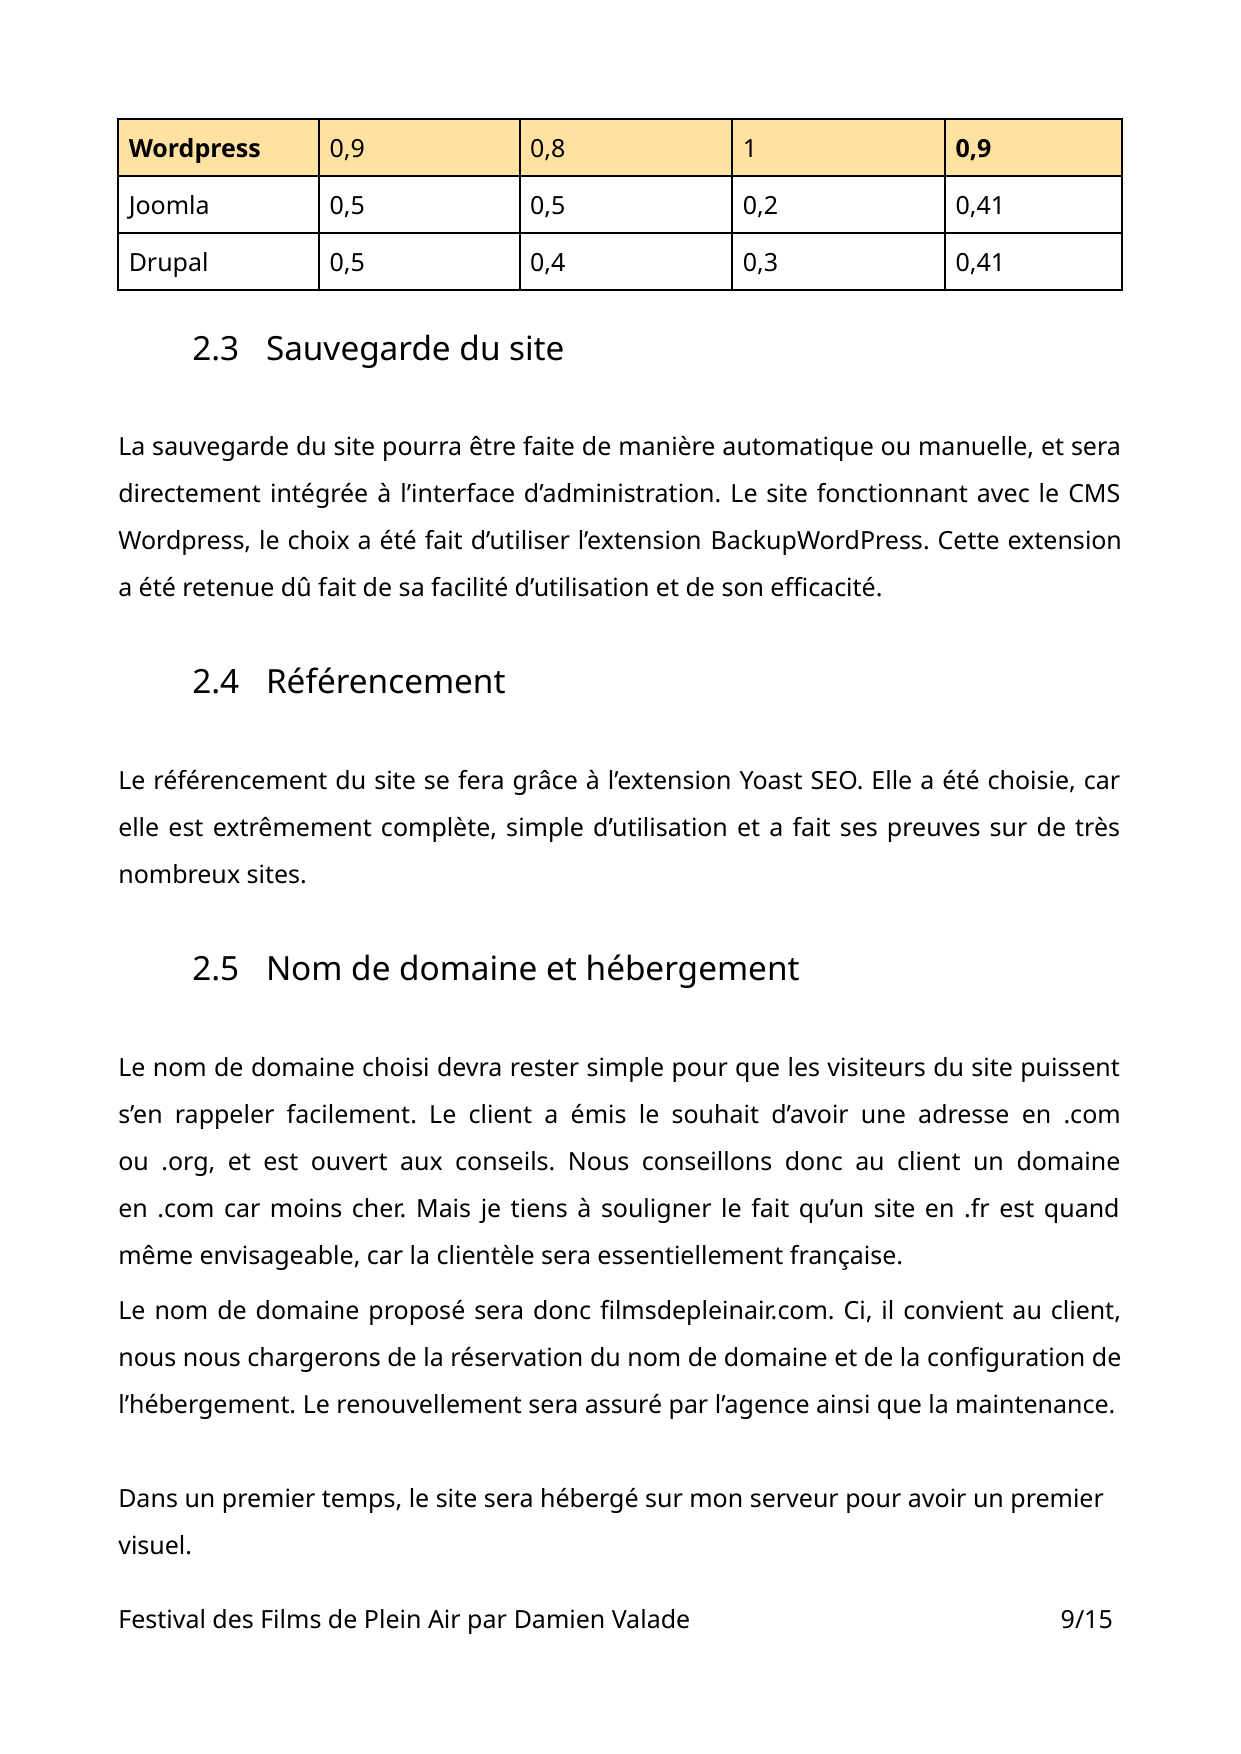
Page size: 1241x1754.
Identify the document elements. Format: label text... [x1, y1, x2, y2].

text 2.4 Référencement [118, 658, 1122, 704]
table_cell 0,8 [521, 120, 731, 175]
text Le nom de domaine choisi devra rester simple pour que les visiteurs du site puissent s’en rappeler facilement. Le client a émis le souhait d’avoir une adresse en .com ou .org, et est ouvert aux conseils. Nous conseillons donc au client un domaine en .com car moins cher. Mais je tiens à souligner le fait qu’un site en .fr est quand même envisageable, car la clientèle sera essentiellement française. [118, 1049, 1122, 1271]
table_cell 0,4 [521, 234, 731, 289]
table_cell 0,9 [946, 120, 1121, 175]
subtitle La sauvegarde du site pourra être faite de manière automatique ou manuelle, et sera directement intégrée à l’interface d’administration. Le site fonctionnant avec le CMS Wordpress, le choix a été fait d’utiliser l’extension BackupWordPress. Cette extension a été retenue dû fait de sa facilité d’utilisation et de son efficacité. [118, 429, 1122, 604]
table_cell 0,5 [320, 234, 519, 289]
table_cell 0,2 [733, 177, 944, 232]
table_cell 0,41 [946, 234, 1121, 289]
table_cell 0,5 [521, 177, 731, 232]
table_cell 0,9 [320, 120, 519, 175]
table_cell 1 [733, 120, 944, 175]
subtitle 2.5 Nom de domaine et hébergement [118, 945, 1122, 991]
table_cell Joomla [119, 177, 318, 232]
text Dans un premier temps, le site sera hébergé sur mon serveur pour avoir un premier visuel. [118, 1481, 1122, 1562]
table_cell 0,3 [733, 234, 944, 289]
table_cell Drupal [119, 234, 318, 289]
text Le nom de domaine proposé sera donc filmsdepleinair.com. Ci, il convient au client, nous nous chargerons de la réservation du nom de domaine et de la configuration de l’hébergement. Le renouvellement sera assuré par l’agence ainsi que la maintenance. [118, 1293, 1122, 1421]
table_cell Wordpress [119, 120, 318, 175]
subtitle 2.3 Sauvegarde du site [118, 324, 1122, 370]
table_cell 0,41 [946, 177, 1121, 232]
table_cell 0,5 [320, 177, 519, 232]
text Le référencement du site se fera grâce à l’extension Yoast SEO. Elle a été choisie, car elle est extrêmement complète, simple d’utilisation et a fait ses preuves sur de très nombreux sites. [118, 763, 1122, 891]
